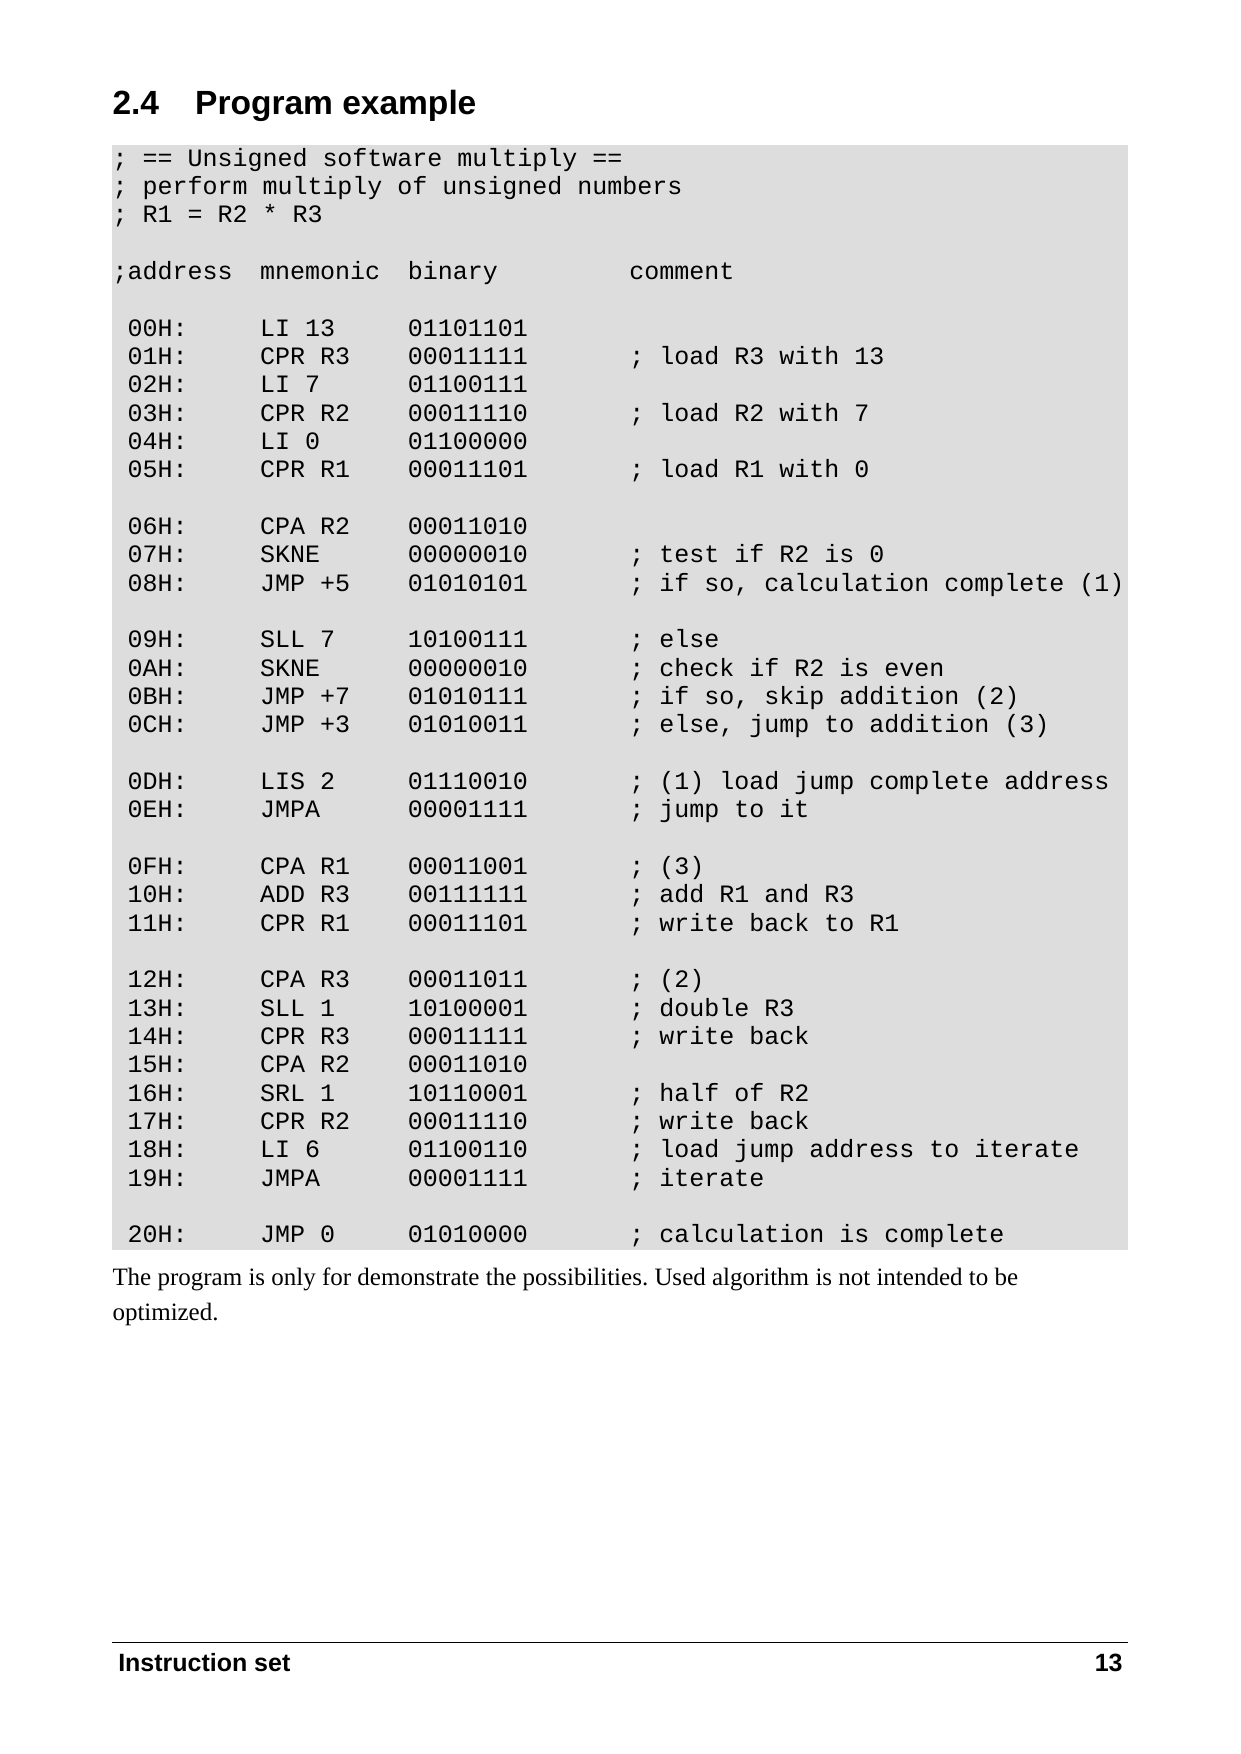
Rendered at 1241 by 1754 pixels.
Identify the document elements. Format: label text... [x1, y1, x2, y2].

text 13H: SLL 1 10100001 ; double R3 [112, 995, 1128, 1024]
text ; perform multiply of unsigned numbers [112, 174, 1128, 202]
text 10H: ADD R3 00111111 ; add R1 and R3 [112, 882, 1128, 910]
text 07H: SKNE 00000010 ; test if R2 is 0 [112, 542, 1128, 570]
text 0FH: CPA R1 00011001 ; (3) [112, 854, 1128, 882]
text 04H: LI 0 01100000 [112, 429, 1128, 457]
text The program is only for demonstrate the possibilities. Used algorithm is not intended to be optimized. [112, 1262, 1128, 1326]
text ; R1 = R2 * R3 [112, 202, 1128, 230]
text 20H: JMP 0 01010000 ; calculation is complete [112, 1222, 1128, 1250]
text 16H: SRL 1 10110001 ; half of R2 [112, 1080, 1128, 1109]
text ; == Unsigned software multiply == [112, 145, 1128, 174]
subtitle Program example [112, 83, 1128, 121]
text 06H: CPA R2 00011010 [112, 514, 1128, 542]
text 0EH: JMPA 00001111 ; jump to it [112, 797, 1128, 825]
text 15H: CPA R2 00011010 [112, 1052, 1128, 1080]
text 08H: JMP +5 01010101 ; if so, calculation complete (1) [112, 570, 1128, 599]
text 17H: CPR R2 00011110 ; write back [112, 1109, 1128, 1137]
text 09H: SLL 7 10100111 ; else [112, 627, 1128, 655]
text 19H: JMPA 00001111 ; iterate [112, 1165, 1128, 1194]
text 0BH: JMP +7 01010111 ; if so, skip addition (2) [112, 684, 1128, 712]
text 05H: CPR R1 00011101 ; load R1 with 0 [112, 457, 1128, 485]
text ;address mnemonic binary comment [112, 259, 1128, 287]
text 14H: CPR R3 00011111 ; write back [112, 1024, 1128, 1052]
text 11H: CPR R1 00011101 ; write back to R1 [112, 910, 1128, 939]
text 12H: CPA R3 00011011 ; (2) [112, 967, 1128, 995]
text 00H: LI 13 01101101 [112, 315, 1128, 344]
text 18H: LI 6 01100110 ; load jump address to iterate [112, 1137, 1128, 1165]
text 03H: CPR R2 00011110 ; load R2 with 7 [112, 400, 1128, 429]
text 02H: LI 7 01100111 [112, 372, 1128, 400]
text 0CH: JMP +3 01010011 ; else, jump to addition (3) [112, 712, 1128, 740]
text 01H: CPR R3 00011111 ; load R3 with 13 [112, 344, 1128, 372]
text 0DH: LIS 2 01110010 ; (1) load jump complete address [112, 769, 1128, 797]
text 0AH: SKNE 00000010 ; check if R2 is even [112, 655, 1128, 684]
